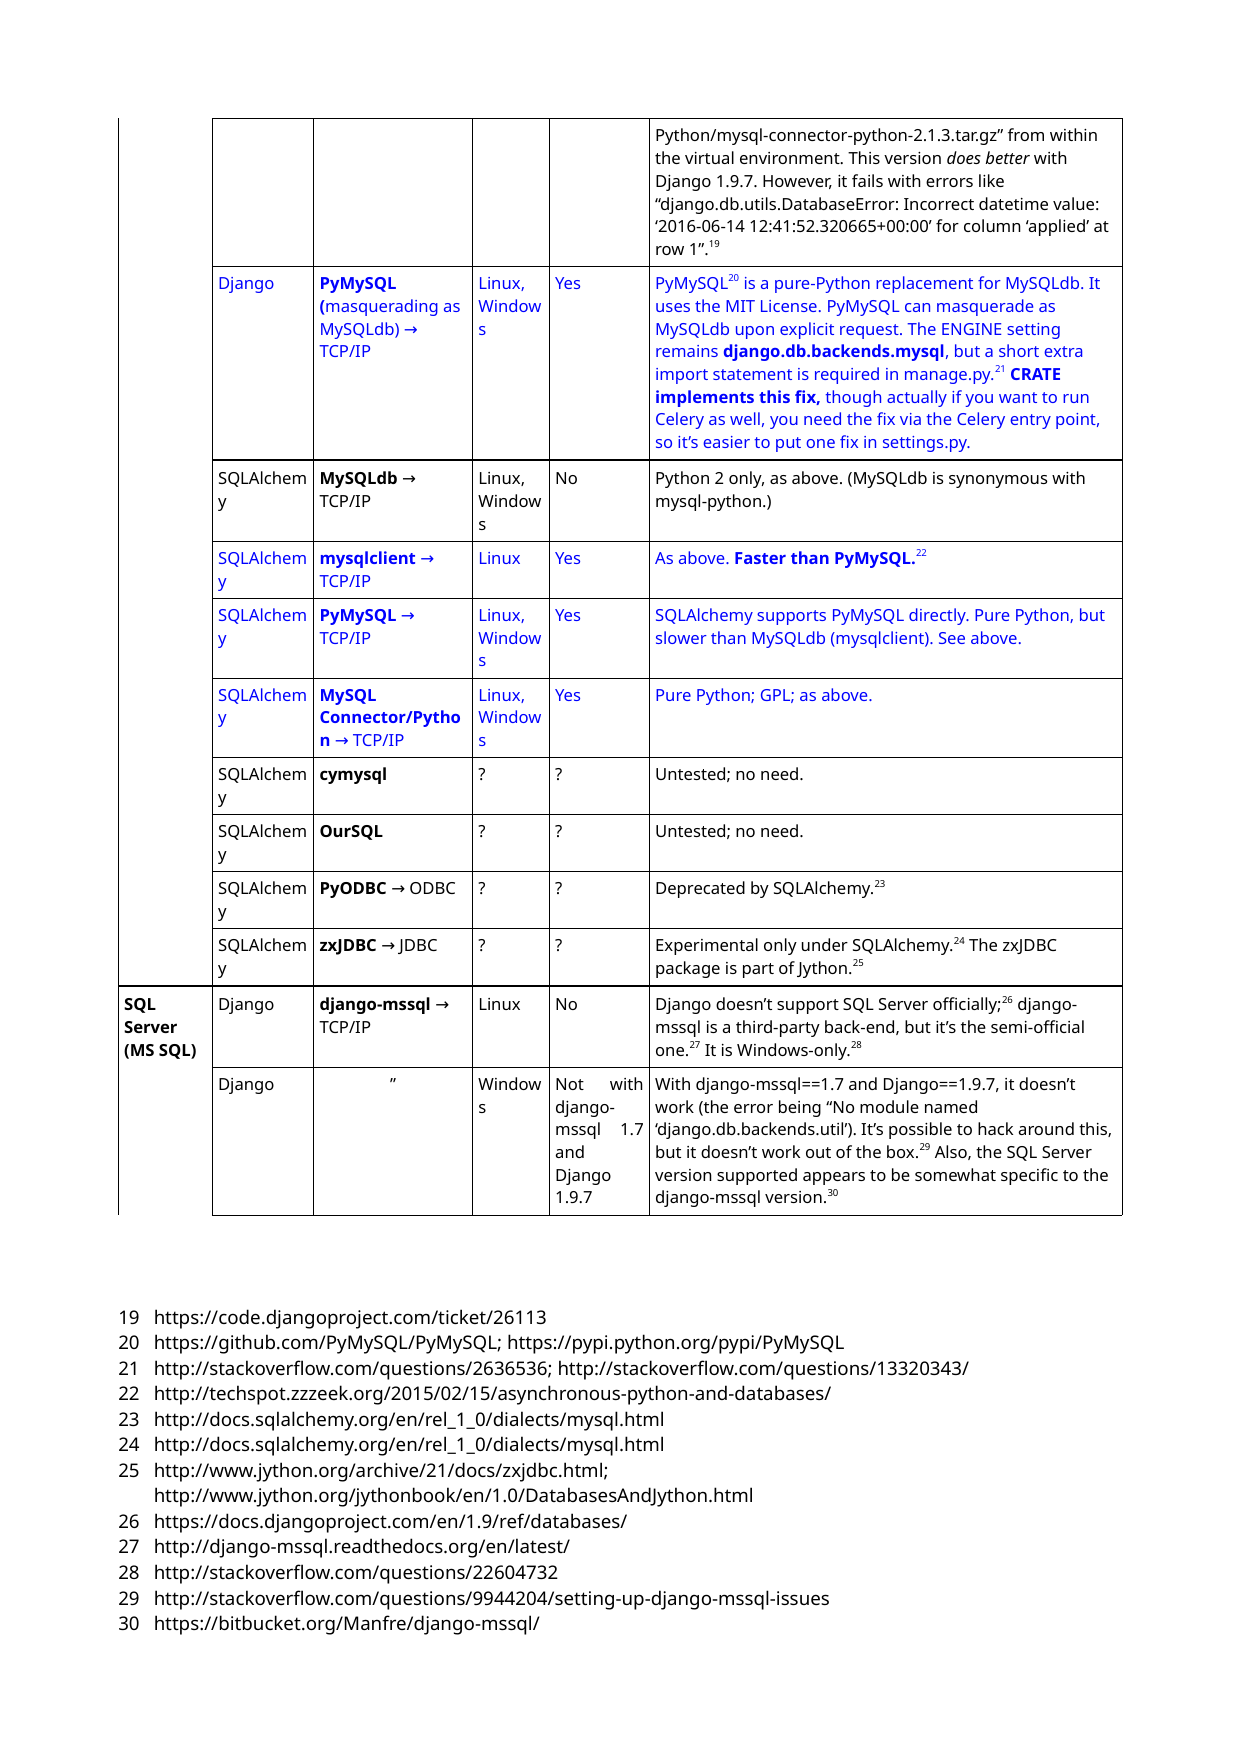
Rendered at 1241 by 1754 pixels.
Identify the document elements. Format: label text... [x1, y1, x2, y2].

table_cell [119, 598, 212, 677]
table_cell Django doesn’t support SQL Server officially; django-mssql is a third-party back-end, but it’s the semi-official one. It is Windows-only. [650, 987, 1122, 1067]
table_cell [119, 814, 212, 871]
table_cell SQLAlchemy [213, 815, 313, 871]
table_cell [314, 119, 472, 266]
table_cell cymysql [314, 758, 472, 814]
table_cell ? [550, 815, 649, 871]
table_cell Not with django-mssql 1.7 and Django 1.9.7 [550, 1068, 649, 1214]
table_cell ? [550, 929, 649, 985]
table_cell MySQLdb → TCP/IP [314, 461, 472, 541]
table_cell ? [473, 929, 549, 985]
table_cell django-mssql → TCP/IP [314, 987, 472, 1067]
table_cell As above. Faster than PyMySQL. [650, 542, 1122, 598]
table_cell No [550, 987, 649, 1067]
table_cell Linux, Windows [473, 599, 549, 677]
table_cell Django [213, 987, 313, 1067]
table_cell Python 2 only, as above. (MySQLdb is synonymous with mysql-python.) [650, 461, 1122, 541]
table_cell SQLAlchemy [213, 542, 313, 598]
table_cell Linux, Windows [473, 679, 549, 757]
table_cell Linux [473, 987, 549, 1067]
table_cell ? [473, 758, 549, 814]
table_cell Yes [550, 599, 649, 677]
table_cell Django [213, 1068, 313, 1214]
table_cell Linux [473, 542, 549, 598]
table_cell Untested; no need. [650, 758, 1122, 814]
table_cell ? [550, 758, 649, 814]
table_cell [550, 119, 649, 266]
table_cell SQLAlchemy [213, 872, 313, 928]
table_cell [119, 118, 212, 266]
table_cell SQLAlchemy [213, 758, 313, 814]
table_cell [119, 928, 212, 985]
table_cell [119, 678, 212, 757]
table_cell Deprecated by SQLAlchemy. [650, 872, 1122, 928]
table_cell Linux, Windows [473, 461, 549, 541]
table_cell PyODBC → ODBC [314, 872, 472, 928]
table_cell Experimental only under SQLAlchemy. The zxJDBC package is part of Jython. [650, 929, 1122, 985]
table_cell [119, 1067, 212, 1214]
table_cell Python/mysql-connector-python-2.1.3.tar.gz” from within the virtual environment. This version does better with Django 1.9.7. However, it fails with errors like “django.db.utils.DatabaseError: Incorrect datetime value: ‘2016-06-14 12:41:52.320665+00:00’ for column ‘applied’ at row 1”. [650, 119, 1122, 266]
table_cell PyMySQL (masquerading as MySQLdb) → TCP/IP [314, 267, 472, 459]
table_cell PyMySQL is a pure-Python replacement for MySQLdb. It uses the MIT License. PyMySQL can masquerade as MySQLdb upon explicit request. The ENGINE setting remains django.db.backends.mysql, but a short extra import statement is required in manage.py. CRATE implements this fix, though actually if you want to run Celery as well, you need the fix via the Celery entry point, so it’s easier to put one fix in settings.py. [650, 267, 1122, 459]
table_cell ? [473, 872, 549, 928]
table_cell Pure Python; GPL; as above. [650, 679, 1122, 757]
table_cell [473, 119, 549, 266]
table_cell No [550, 461, 649, 541]
table_cell SQLAlchemy [213, 929, 313, 985]
table_cell [213, 119, 313, 266]
table_cell PyMySQL → TCP/IP [314, 599, 472, 677]
table_cell [119, 757, 212, 814]
table_cell ” [314, 1068, 472, 1214]
table_cell mysqlclient → TCP/IP [314, 542, 472, 598]
table_cell [119, 871, 212, 928]
table_cell Untested; no need. [650, 815, 1122, 871]
table_cell Yes [550, 542, 649, 598]
table_cell Yes [550, 679, 649, 757]
table_cell [119, 266, 212, 459]
table_cell ? [550, 872, 649, 928]
table_cell SQLAlchemy [213, 461, 313, 541]
table_cell SQLAlchemy supports PyMySQL directly. Pure Python, but slower than MySQLdb (mysqlclient). See above. [650, 599, 1122, 677]
table_cell Windows [473, 1068, 549, 1214]
table_cell Django [213, 267, 313, 459]
table_cell Linux, Windows [473, 267, 549, 459]
table_cell ? [473, 815, 549, 871]
table_cell OurSQL [314, 815, 472, 871]
table_cell SQL Server (MS SQL) [119, 987, 212, 1067]
table_cell With django-mssql==1.7 and Django==1.9.7, it doesn’t work (the error being “No module named ‘django.db.backends.util’). It’s possible to hack around this, but it doesn’t work out of the box. Also, the SQL Server version supported appears to be somewhat specific to the django-mssql version. [650, 1068, 1122, 1214]
table_cell Yes [550, 267, 649, 459]
table_cell [119, 459, 212, 541]
table_cell SQLAlchemy [213, 679, 313, 757]
table_cell [119, 541, 212, 598]
table_cell zxJDBC → JDBC [314, 929, 472, 985]
table_cell SQLAlchemy [213, 599, 313, 677]
table_cell MySQL Connector/Python → TCP/IP [314, 679, 472, 757]
